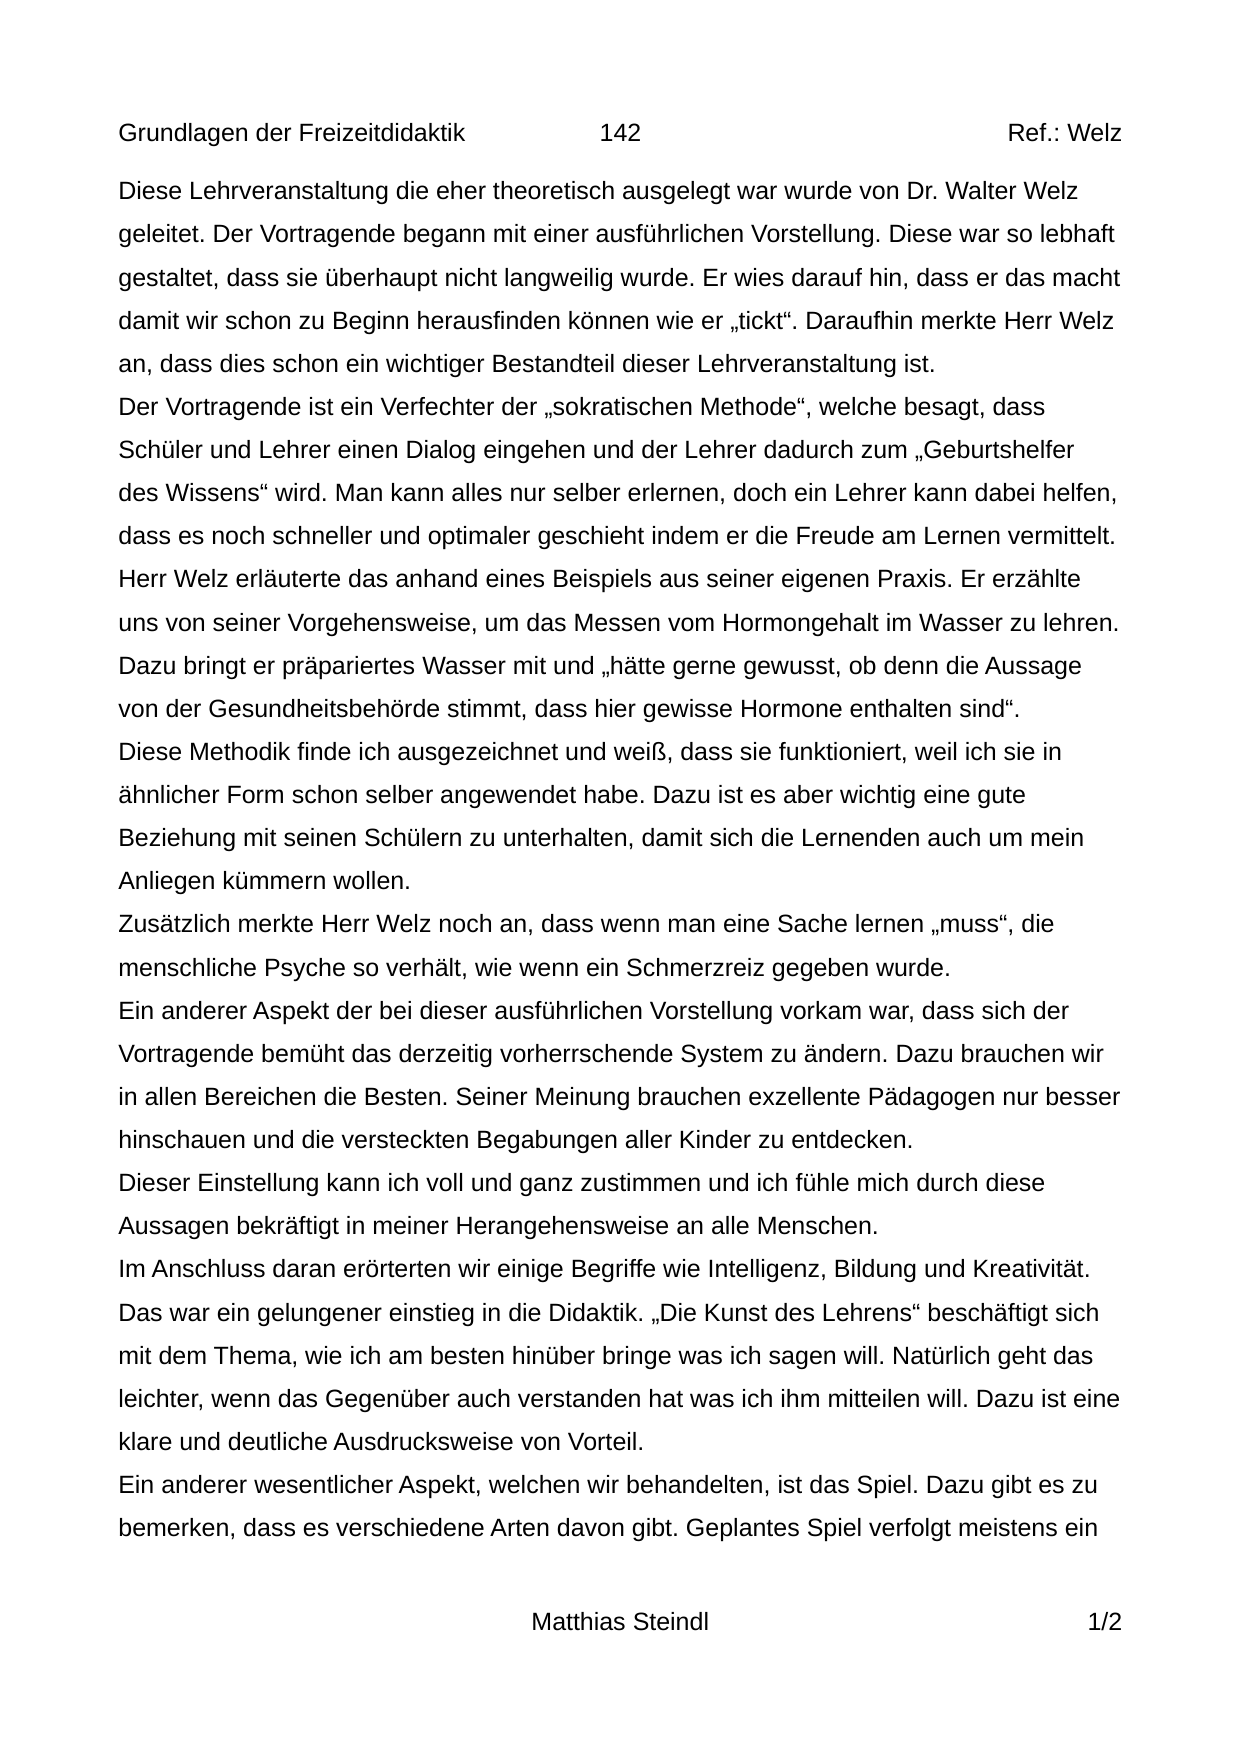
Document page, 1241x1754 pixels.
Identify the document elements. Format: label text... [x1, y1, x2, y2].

text Dieser Einstellung kann ich voll und ganz zustimmen und ich fühle mich durch diese Aussagen bekräftigt in meiner Herangehensweise an alle Menschen. [118, 1168, 1122, 1240]
text Ein anderer Aspekt der bei dieser ausführlichen Vorstellung vorkam war, dass sich der Vortragende bemüht das derzeitig vorherrschende System zu ändern. Dazu brauchen wir in allen Bereichen die Besten. Seiner Meinung brauchen exzellente Pädagogen nur besser hinschauen und die versteckten Begabungen aller Kinder zu entdecken. [118, 996, 1122, 1154]
text Zusätzlich merkte Herr Welz noch an, dass wenn man eine Sache lernen „muss“, die menschliche Psyche so verhält, wie wenn ein Schmerzreiz gegeben wurde. [118, 909, 1122, 981]
text Diese Methodik finde ich ausgezeichnet und weiß, dass sie funktioniert, weil ich sie in ähnlicher Form schon selber angewendet habe. Dazu ist es aber wichtig eine gute Beziehung mit seinen Schülern zu unterhalten, damit sich die Lernenden auch um mein Anliegen kümmern wollen. [118, 737, 1122, 895]
text Herr Welz erläuterte das anhand eines Beispiels aus seiner eigenen Praxis. Er erzählte uns von seiner Vorgehensweise, um das Messen vom Hormongehalt im Wasser zu lehren. Dazu bringt er präpariertes Wasser mit und „hätte gerne gewusst, ob denn die Aussage von der Gesundheitsbehörde stimmt, dass hier gewisse Hormone enthalten sind“. [118, 564, 1122, 723]
text Im Anschluss daran erörterten wir einige Begriffe wie Intelligenz, Bildung und Kreativität. Das war ein gelungener einstieg in die Didaktik. „Die Kunst des Lehrens“ beschäftigt sich mit dem Thema, wie ich am besten hinüber bringe was ich sagen will. Natürlich geht das leichter, wenn das Gegenüber auch verstanden hat was ich ihm mitteilen will. Dazu ist eine klare und deutliche Ausdrucksweise von Vorteil. [118, 1254, 1122, 1456]
text Diese Lehrveranstaltung die eher theoretisch ausgelegt war wurde von Dr. Walter Welz geleitet. Der Vortragende begann mit einer ausführlichen Vorstellung. Diese war so lebhaft gestaltet, dass sie überhaupt nicht langweilig wurde. Er wies darauf hin, dass er das macht damit wir schon zu Beginn herausfinden können wie er „tickt“. Daraufhin merkte Herr Welz an, dass dies schon ein wichtiger Bestandteil dieser Lehrveranstaltung ist. [118, 176, 1122, 378]
text Ein anderer wesentlicher Aspekt, welchen wir behandelten, ist das Spiel. Dazu gibt es zu bemerken, dass es verschiedene Arten davon gibt. Geplantes Spiel verfolgt meistens ein [118, 1470, 1122, 1542]
text Der Vortragende ist ein Verfechter der „sokratischen Methode“, welche besagt, dass Schüler und Lehrer einen Dialog eingehen und der Lehrer dadurch zum „Geburtshelfer des Wissens“ wird. Man kann alles nur selber erlernen, doch ein Lehrer kann dabei helfen, dass es noch schneller und optimaler geschieht indem er die Freude am Lernen vermittelt. [118, 392, 1122, 550]
